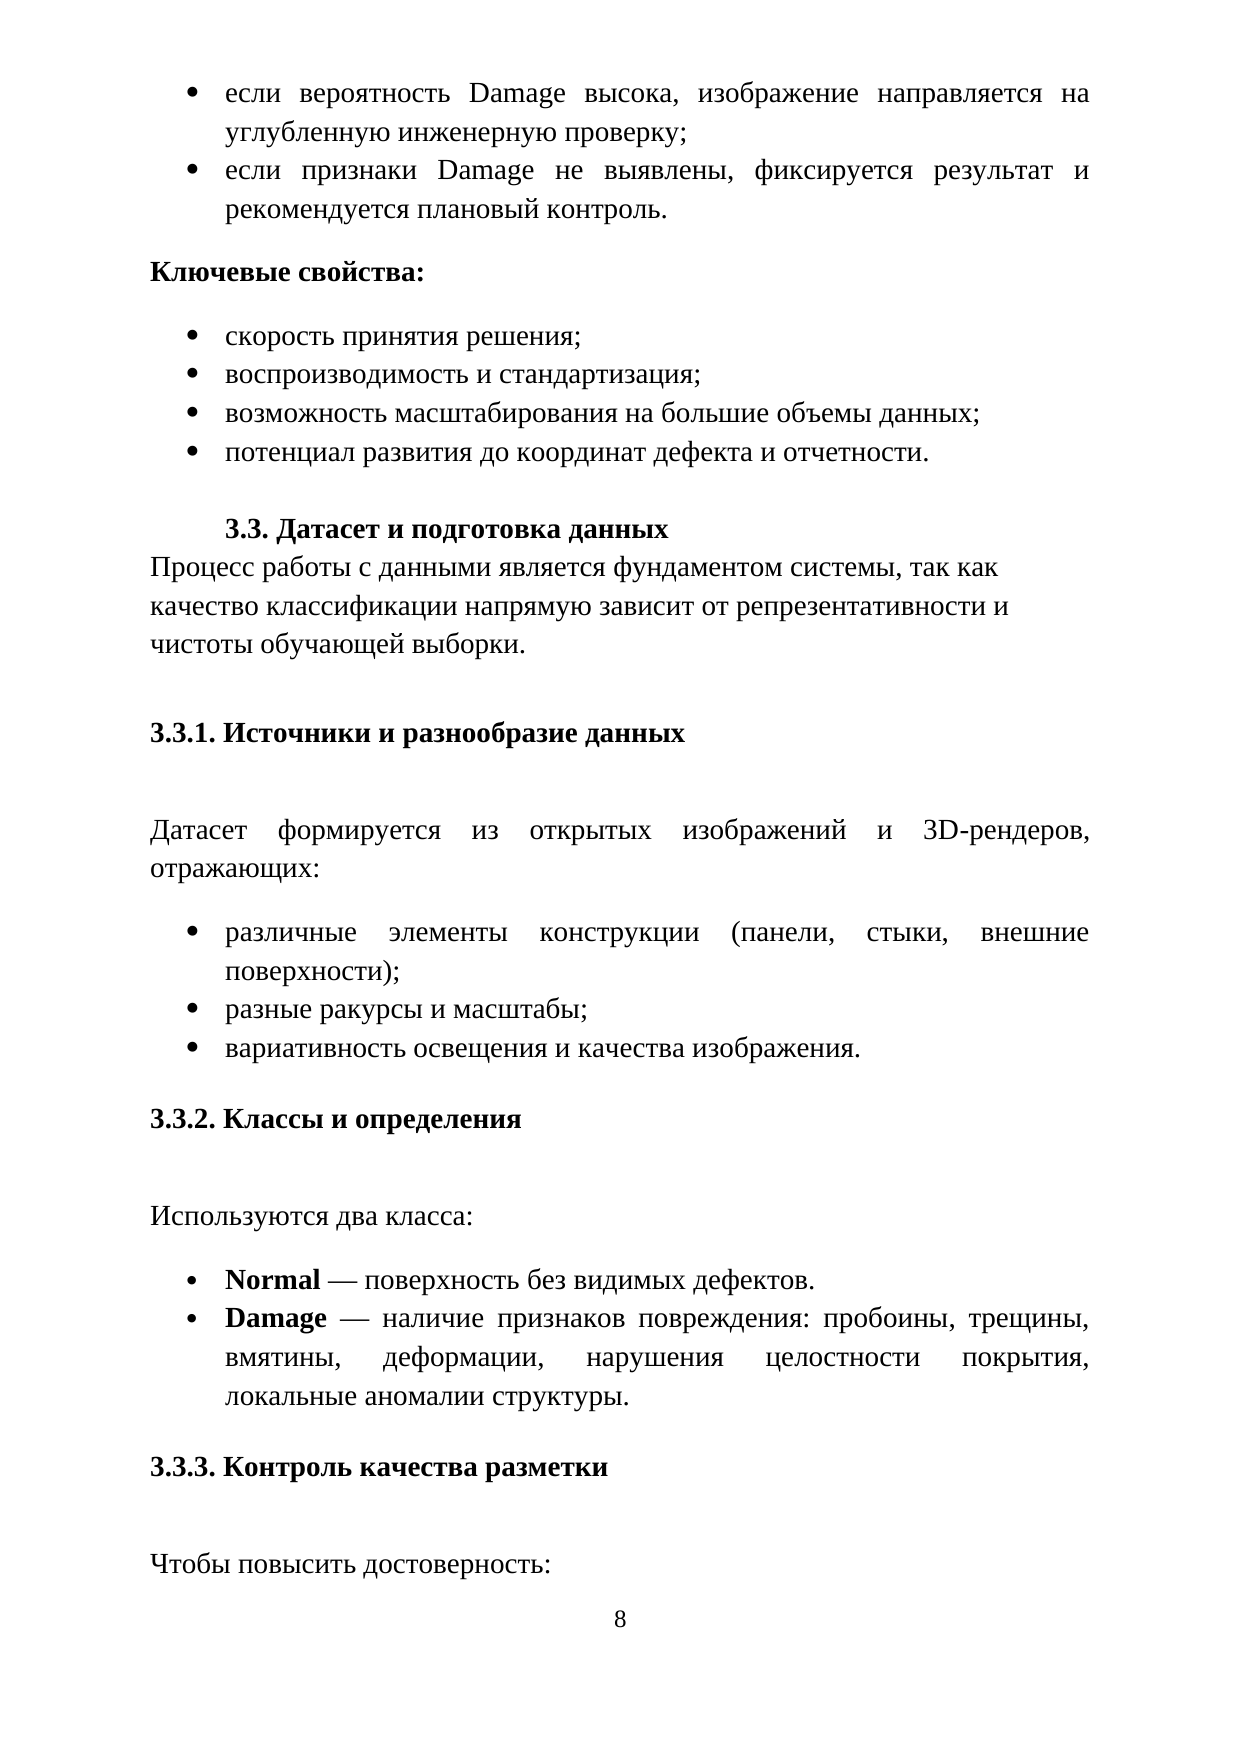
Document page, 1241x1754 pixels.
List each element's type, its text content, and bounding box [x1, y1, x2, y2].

list потенциал развития до координат дефекта и отчетности. [187, 434, 1090, 467]
list скорость принятия решения; [187, 318, 1090, 352]
list разные ракурсы и масштабы; [187, 991, 1090, 1025]
list возможность масштабирования на большие объемы данных; [187, 395, 1090, 429]
text Процесс работы с данными является фундаментом системы, так как качество классификации напрямую зависит от репрезентативности и чистоты обучающей выборки. [150, 549, 1090, 660]
subtitle 3.3.3. Контроль качества разметки [150, 1449, 1090, 1483]
list если вероятность Damage высока, изображение направляется на углубленную инженерную проверку; [187, 75, 1090, 147]
text Датасет формируется из открытых изображений и 3D‑рендеров, отражающих: [150, 812, 1090, 884]
list различные элементы конструкции (панели, стыки, внешние поверхности); [187, 914, 1090, 986]
text 3.3. Датасет и подготовка данных [225, 511, 1090, 544]
list Damage — наличие признаков повреждения: пробоины, трещины, вмятины, деформации, нарушения целостности покрытия, локальные аномалии структуры. [187, 1301, 1090, 1411]
text Используются два класса: [150, 1198, 1090, 1232]
text Чтобы повысить достоверность: [150, 1546, 1090, 1580]
list Normal — поверхность без видимых дефектов. [187, 1262, 1090, 1296]
list воспроизводимость и стандартизация; [187, 357, 1090, 390]
list если признаки Damage не выявлены, фиксируется результат и рекомендуется плановый контроль. [187, 152, 1090, 224]
subtitle 3.3.1. Источники и разнообразие данных [150, 715, 1090, 749]
text Ключевые свойства: [150, 254, 1090, 288]
subtitle 3.3.2. Классы и определения [150, 1102, 1090, 1135]
list вариативность освещения и качества изображения. [187, 1030, 1090, 1063]
